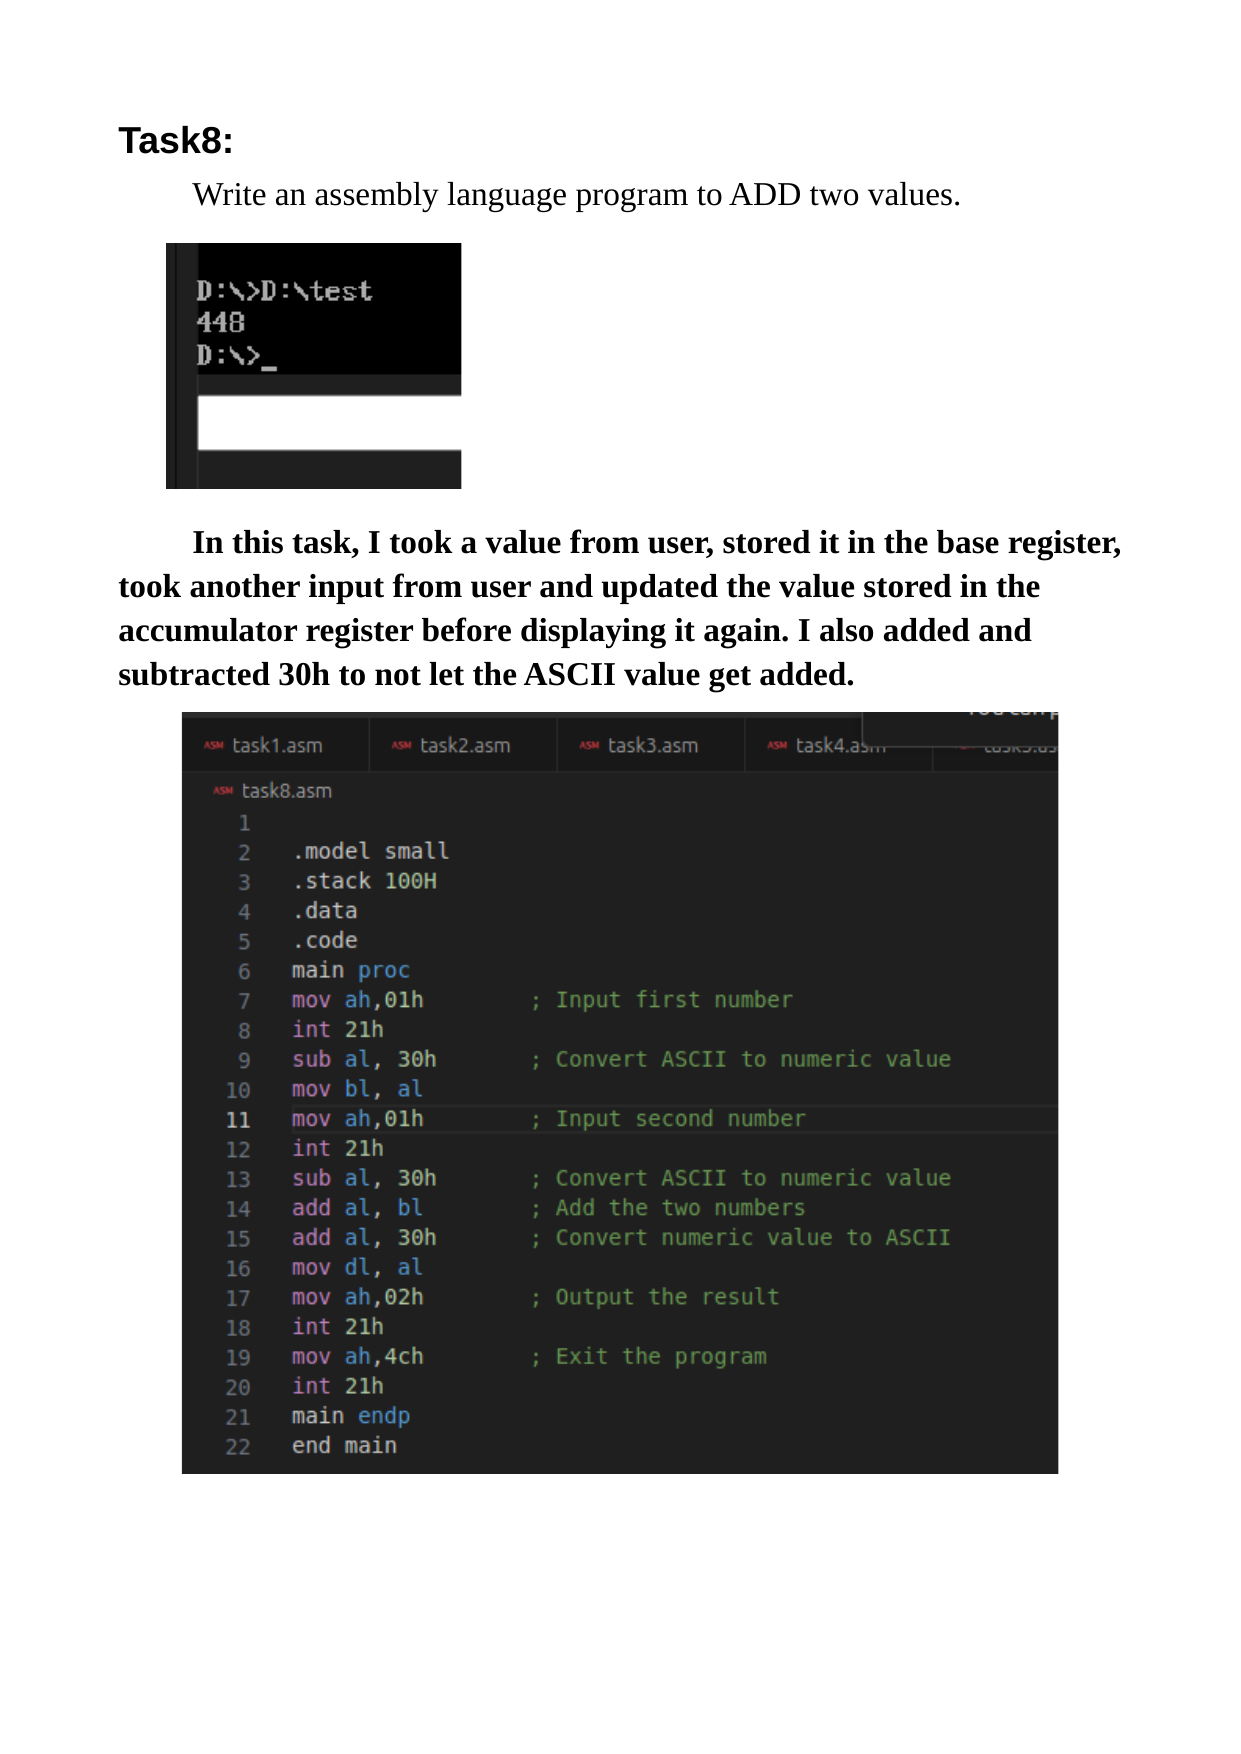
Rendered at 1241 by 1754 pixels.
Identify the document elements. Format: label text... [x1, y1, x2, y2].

text In this task, I took a value from user, stored it in the base register, took another input from user and updated the value stored in the accumulator register before displaying it again. I also added and subtracted 30h to not let the ASCII value get added. [118, 522, 1122, 692]
picture [181, 712, 1059, 1474]
picture [166, 243, 462, 489]
text Write an assembly language program to ADD two values. [118, 174, 1122, 212]
subtitle Task8: [118, 118, 1122, 161]
